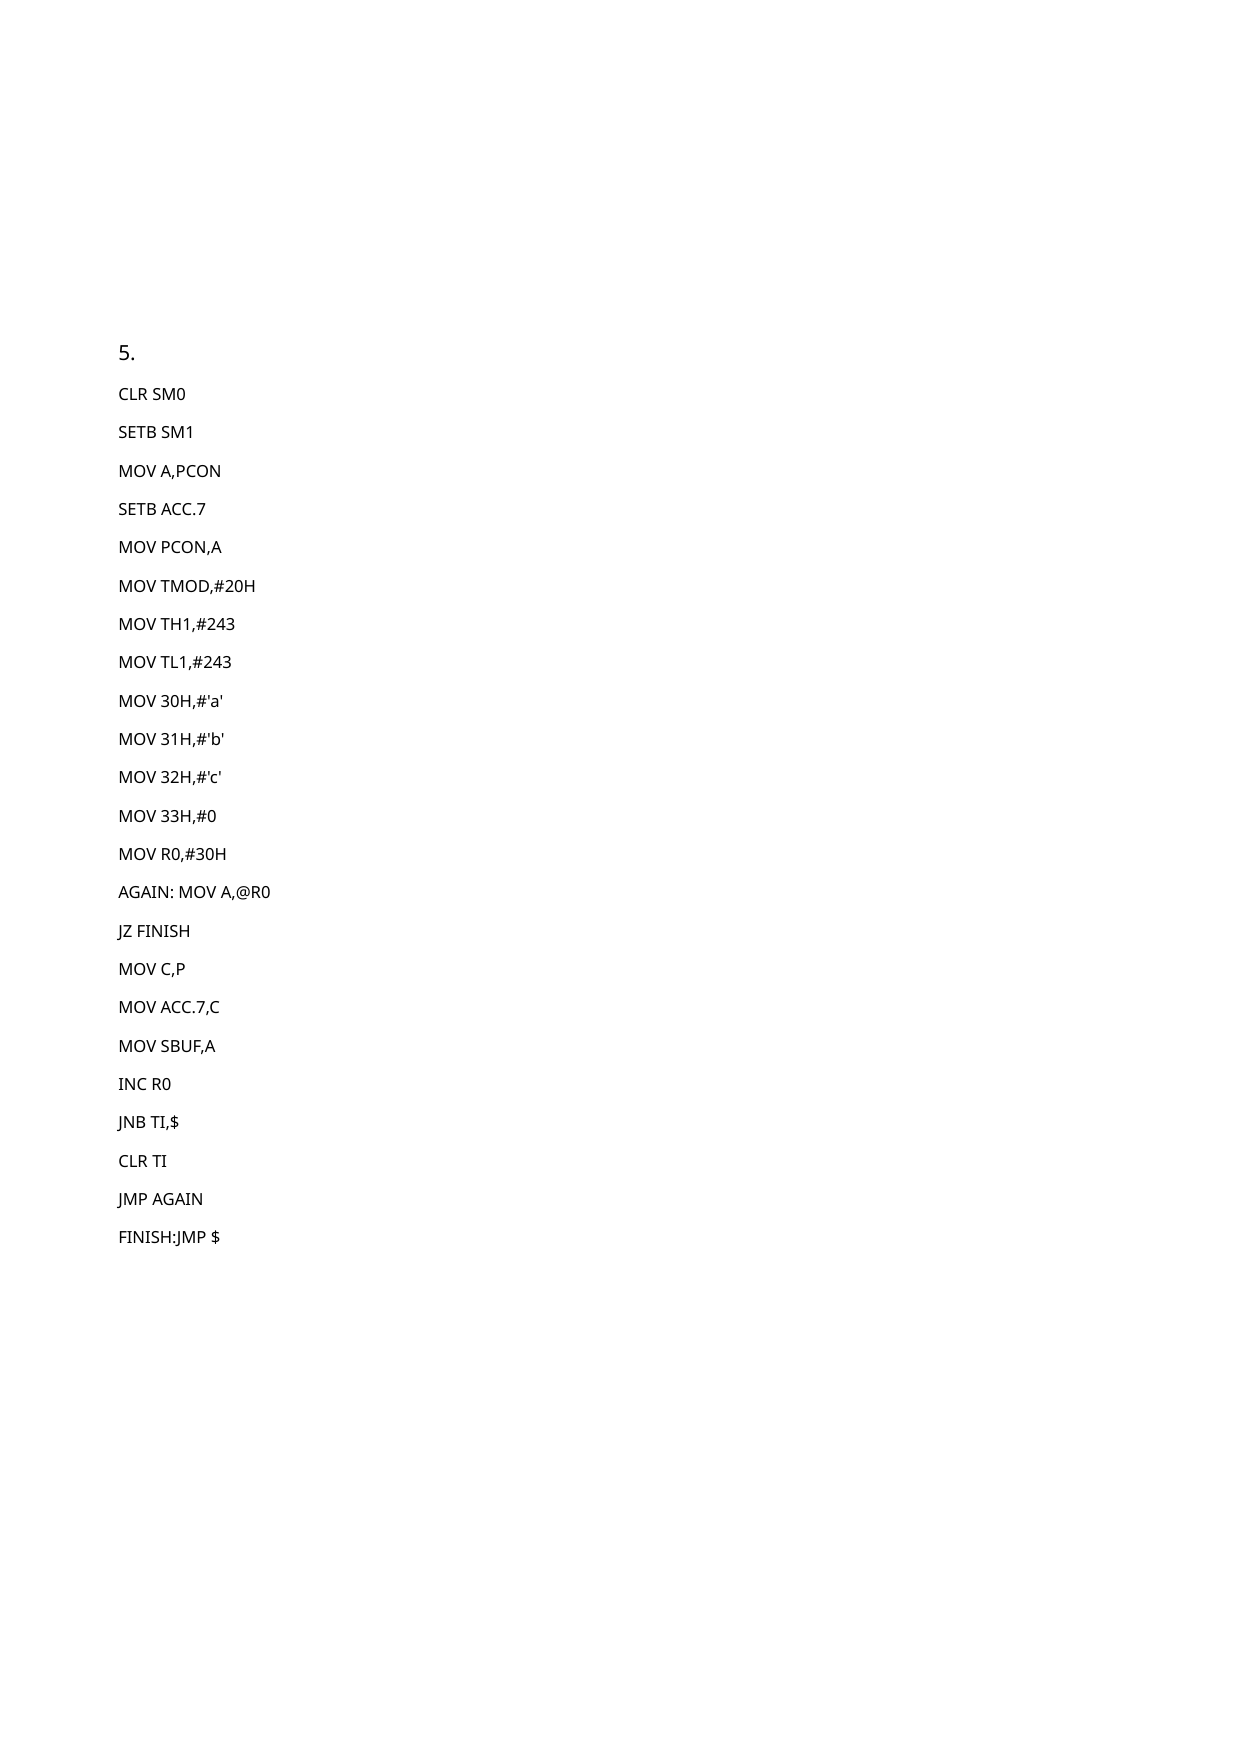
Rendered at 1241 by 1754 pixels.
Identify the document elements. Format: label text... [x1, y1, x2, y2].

subtitle 5. [118, 338, 1122, 367]
subtitle MOV TL1,#243 [118, 651, 1122, 673]
subtitle JMP AGAIN [118, 1187, 1122, 1210]
subtitle MOV SBUF,A [118, 1034, 1122, 1057]
subtitle MOV ACC.7,C [118, 996, 1122, 1018]
subtitle MOV 33H,#0 [118, 804, 1122, 827]
subtitle SETB SM1 [118, 421, 1122, 443]
subtitle CLR SM0 [118, 382, 1122, 405]
subtitle JZ FINISH [118, 919, 1122, 942]
subtitle CLR TI [118, 1149, 1122, 1172]
subtitle MOV 31H,#'b' [118, 727, 1122, 750]
subtitle AGAIN: MOV A,@R0 [118, 881, 1122, 903]
subtitle MOV 30H,#'a' [118, 689, 1122, 712]
subtitle MOV C,P [118, 957, 1122, 980]
subtitle MOV A,PCON [118, 459, 1122, 482]
subtitle SETB ACC.7 [118, 497, 1122, 520]
subtitle INC R0 [118, 1072, 1122, 1095]
subtitle JNB TI,$ [118, 1111, 1122, 1133]
subtitle MOV TMOD,#20H [118, 574, 1122, 597]
subtitle FINISH:JMP $ [118, 1226, 1122, 1248]
subtitle MOV R0,#30H [118, 842, 1122, 865]
subtitle MOV PCON,A [118, 536, 1122, 558]
subtitle MOV TH1,#243 [118, 612, 1122, 635]
subtitle MOV 32H,#'c' [118, 766, 1122, 788]
